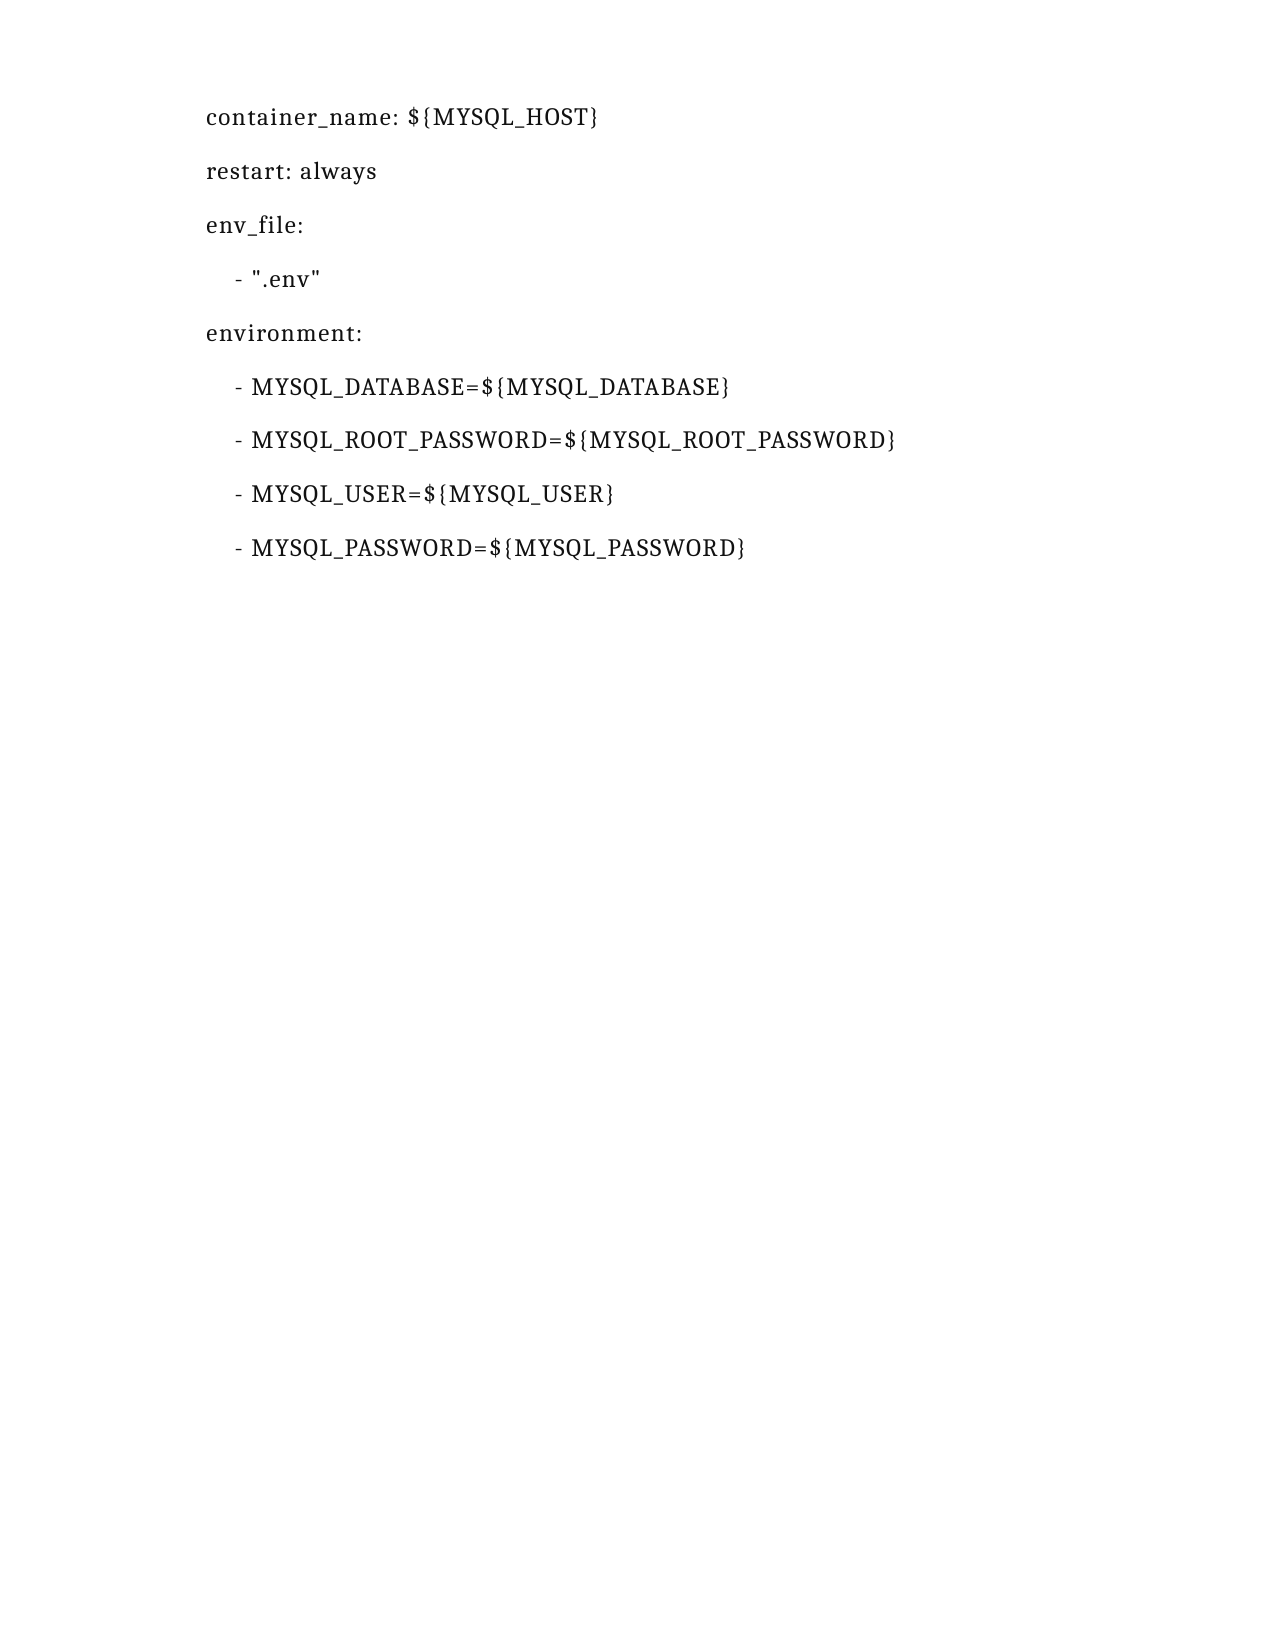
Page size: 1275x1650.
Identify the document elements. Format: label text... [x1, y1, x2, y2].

text - MYSQL_DATABASE=${MYSQL_DATABASE} [150, 372, 1125, 401]
text - ".env" [150, 265, 1125, 293]
text environment: [150, 318, 1125, 347]
text - MYSQL_USER=${MYSQL_USER} [150, 480, 1125, 509]
text env_file: [150, 211, 1125, 239]
text restart: always [150, 157, 1125, 186]
text - MYSQL_PASSWORD=${MYSQL_PASSWORD} [150, 534, 1125, 563]
text container_name: ${MYSQL_HOST} [150, 103, 1125, 132]
text - MYSQL_ROOT_PASSWORD=${MYSQL_ROOT_PASSWORD} [150, 426, 1125, 455]
